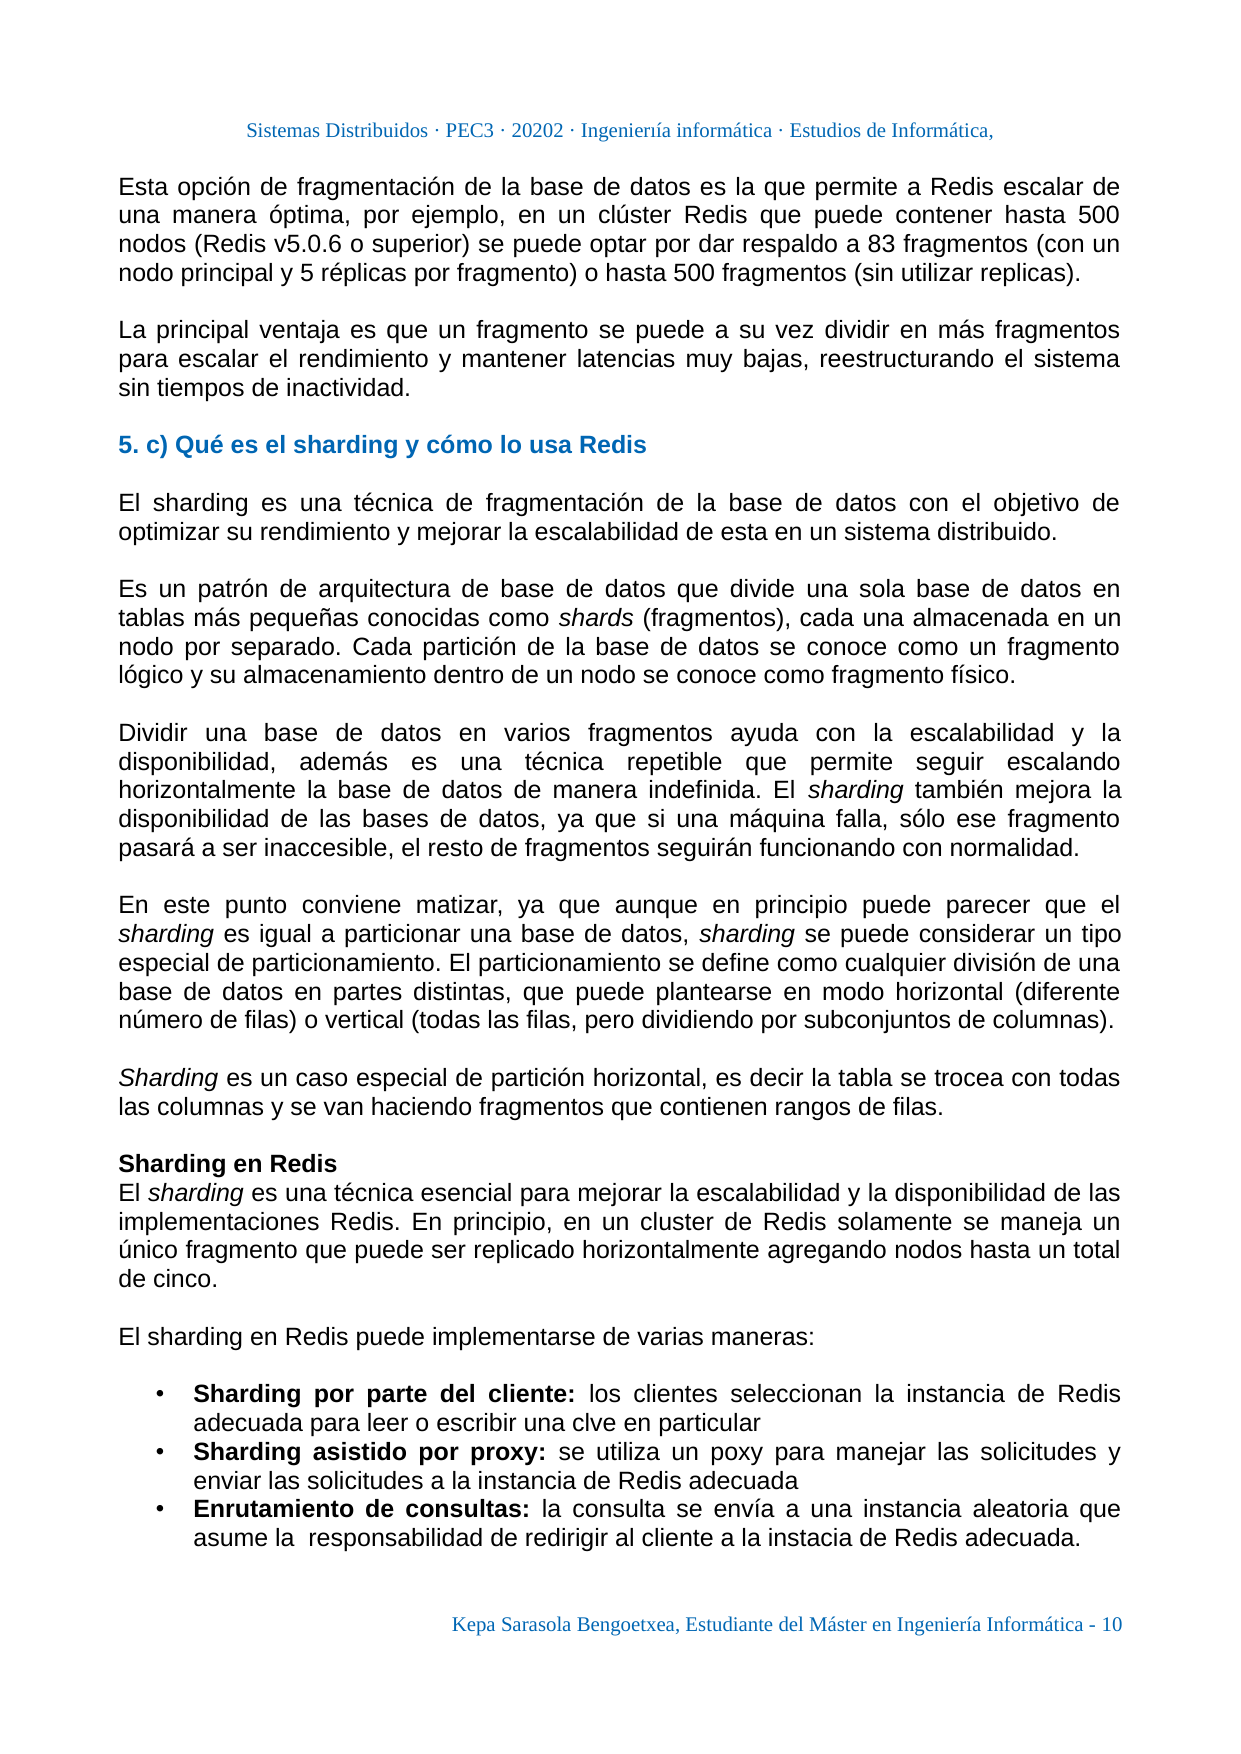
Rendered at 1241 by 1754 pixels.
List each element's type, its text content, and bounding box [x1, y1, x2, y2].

text Sharding en Redis [118, 1149, 1122, 1178]
text Dividir una base de datos en varios fragmentos ayuda con la escalabilidad y la disponibilidad, además es una técnica repetible que permite seguir escalando horizontalmente la base de datos de manera indefinida. El sharding también mejora la disponibilidad de las bases de datos, ya que si una máquina falla, sólo ese fragmento pasará a ser inaccesible, el resto de fragmentos seguirán funcionando con normalidad. [118, 718, 1122, 862]
text Sharding es un caso especial de partición horizontal, es decir la tabla se trocea con todas las columnas y se van haciendo fragmentos que contienen rangos de filas. [118, 1063, 1122, 1120]
text 5. c) Qué es el sharding y cómo lo usa Redis [118, 430, 1122, 459]
list Sharding por parte del cliente: los clientes seleccionan la instancia de Redis adecuada para leer o escribir una clve en particular [156, 1379, 1122, 1437]
text El sharding es una técnica esencial para mejorar la escalabilidad y la disponibilidad de las implementaciones Redis. En principio, en un cluster de Redis solamente se maneja un único fragmento que puede ser replicado horizontalmente agregando nodos hasta un total de cinco. [118, 1178, 1122, 1293]
list Enrutamiento de consultas: la consulta se envía a una instancia aleatoria que asume la responsabilidad de redirigir al cliente a la instacia de Redis adecuada. [156, 1494, 1122, 1552]
text Esta opción de fragmentación de la base de datos es la que permite a Redis escalar de una manera óptima, por ejemplo, en un clúster Redis que puede contener hasta 500 nodos (Redis v5.0.6 o superior) se puede optar por dar respaldo a 83 fragmentos (con un nodo principal y 5 réplicas por fragmento) o hasta 500 fragmentos (sin utilizar replicas). [118, 172, 1122, 287]
text La principal ventaja es que un fragmento se puede a su vez dividir en más fragmentos para escalar el rendimiento y mantener latencias muy bajas, reestructurando el sistema sin tiempos de inactividad. [118, 315, 1122, 402]
list Sharding asistido por proxy: se utiliza un poxy para manejar las solicitudes y enviar las solicitudes a la instancia de Redis adecuada [156, 1437, 1122, 1494]
text El sharding es una técnica de fragmentación de la base de datos con el objetivo de optimizar su rendimiento y mejorar la escalabilidad de esta en un sistema distribuido. [118, 488, 1122, 545]
text Es un patrón de arquitectura de base de datos que divide una sola base de datos en tablas más pequeñas conocidas como shards (fragmentos), cada una almacenada en un nodo por separado. Cada partición de la base de datos se conoce como un fragmento lógico y su almacenamiento dentro de un nodo se conoce como fragmento físico. [118, 574, 1122, 689]
text El sharding en Redis puede implementarse de varias maneras: [118, 1322, 1122, 1350]
text En este punto conviene matizar, ya que aunque en principio puede parecer que el sharding es igual a particionar una base de datos, sharding se puede considerar un tipo especial de particionamiento. El particionamiento se define como cualquier división de una base de datos en partes distintas, que puede plantearse en modo horizontal (diferente número de filas) o vertical (todas las filas, pero dividiendo por subconjuntos de columnas). [118, 890, 1122, 1034]
